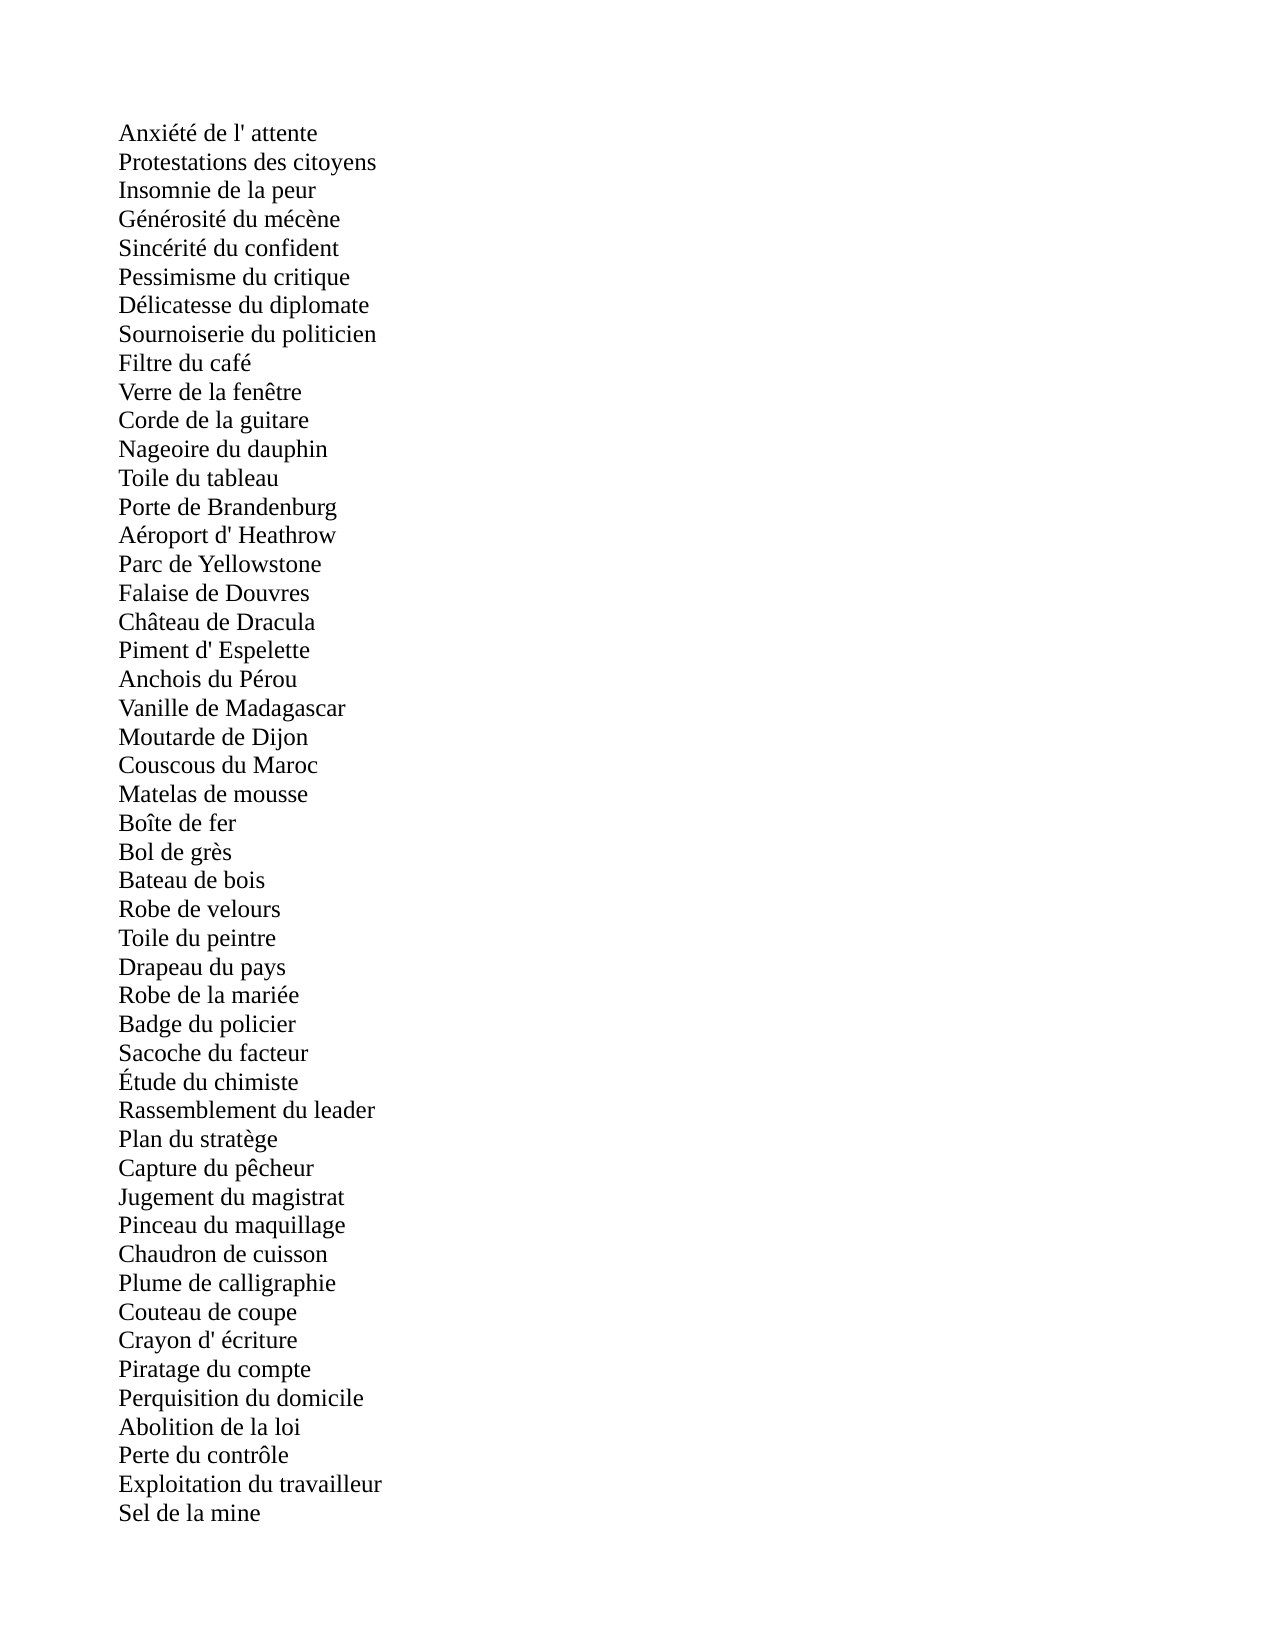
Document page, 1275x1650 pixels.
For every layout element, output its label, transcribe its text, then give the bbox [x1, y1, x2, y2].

text Toile du peintre [118, 923, 1157, 952]
text Falaise de Douvres [118, 578, 1157, 607]
text Capture du pêcheur [118, 1153, 1157, 1182]
text Rassemblement du leader [118, 1096, 1157, 1124]
text Anchois du Pérou [118, 664, 1157, 693]
text Porte de Brandenburg [118, 492, 1157, 521]
text Pessimisme du critique [118, 262, 1157, 291]
text Perte du contrôle [118, 1441, 1157, 1469]
text Badge du policier [118, 1009, 1157, 1038]
text Robe de la mariée [118, 981, 1157, 1009]
text Toile du tableau [118, 463, 1157, 492]
text Perquisition du domicile [118, 1383, 1157, 1412]
text Pinceau du maquillage [118, 1211, 1157, 1239]
text Verre de la fenêtre [118, 377, 1157, 406]
text Étude du chimiste [118, 1067, 1157, 1096]
text Nageoire du dauphin [118, 434, 1157, 463]
text Vanille de Madagascar [118, 693, 1157, 722]
text Abolition de la loi [118, 1412, 1157, 1441]
text Insomnie de la peur [118, 176, 1157, 204]
text Bol de grès [118, 837, 1157, 866]
text Drapeau du pays [118, 952, 1157, 981]
text Couteau de coupe [118, 1297, 1157, 1326]
text Générosité du mécène [118, 204, 1157, 233]
text Boîte de fer [118, 808, 1157, 837]
text Sacoche du facteur [118, 1038, 1157, 1067]
text Moutarde de Dijon [118, 722, 1157, 751]
text Jugement du magistrat [118, 1182, 1157, 1211]
text Filtre du café [118, 348, 1157, 377]
text Robe de velours [118, 894, 1157, 923]
text Exploitation du travailleur [118, 1469, 1157, 1498]
text Délicatesse du diplomate [118, 291, 1157, 319]
text Bateau de bois [118, 866, 1157, 894]
text Sincérité du confident [118, 233, 1157, 262]
text Crayon d' écriture [118, 1326, 1157, 1354]
text Sournoiserie du politicien [118, 319, 1157, 348]
text Couscous du Maroc [118, 751, 1157, 779]
text Protestations des citoyens [118, 147, 1157, 176]
text Corde de la guitare [118, 406, 1157, 434]
text Parc de Yellowstone [118, 549, 1157, 578]
text Piment d' Espelette [118, 636, 1157, 664]
text Chaudron de cuisson [118, 1239, 1157, 1268]
text Piratage du compte [118, 1354, 1157, 1383]
text Sel de la mine [118, 1498, 1157, 1527]
text Plume de calligraphie [118, 1268, 1157, 1297]
text Château de Dracula [118, 607, 1157, 636]
text Plan du stratège [118, 1124, 1157, 1153]
text Anxiété de l' attente [118, 118, 1157, 147]
text Aéroport d' Heathrow [118, 521, 1157, 549]
text Matelas de mousse [118, 779, 1157, 808]
